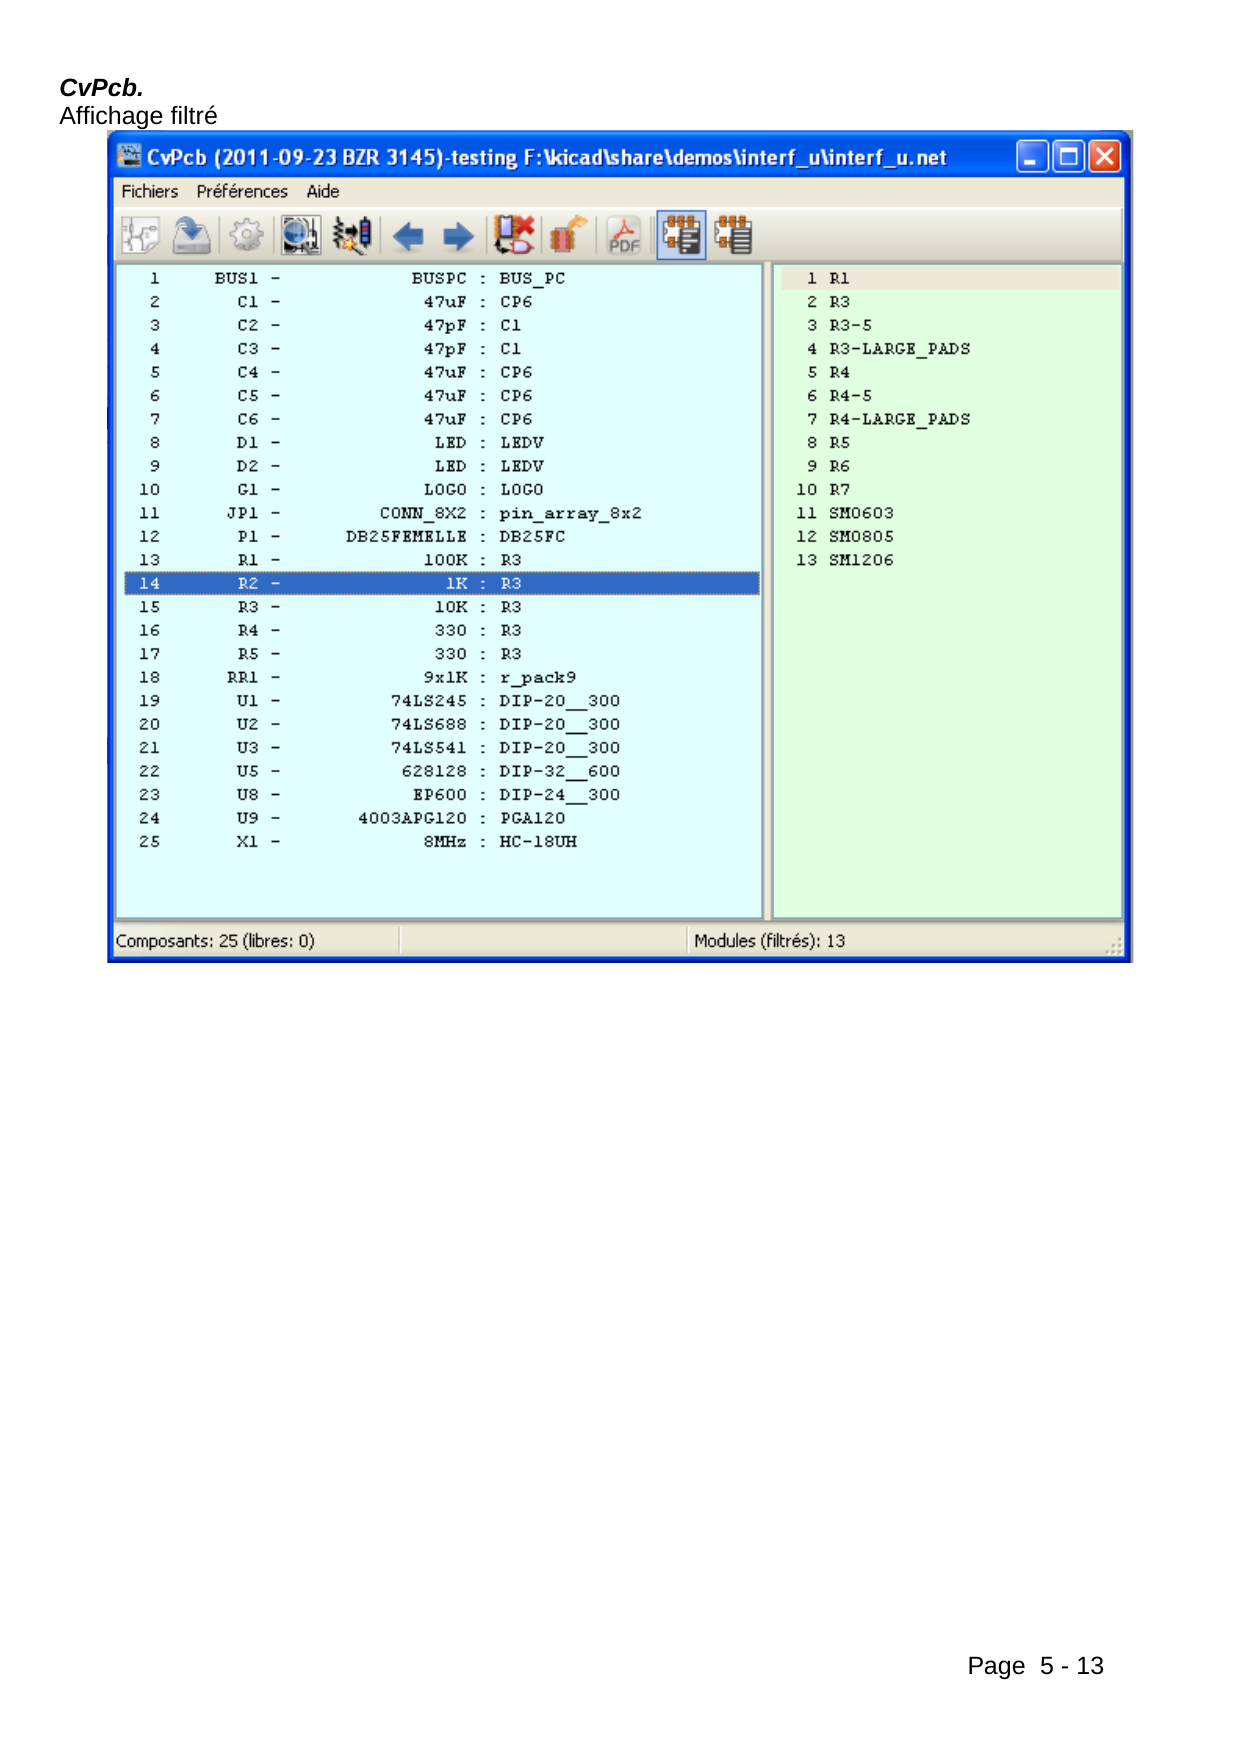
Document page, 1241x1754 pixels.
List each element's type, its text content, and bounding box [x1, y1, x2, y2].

picture [107, 130, 1134, 963]
text Affichage filtré [59, 102, 1181, 130]
